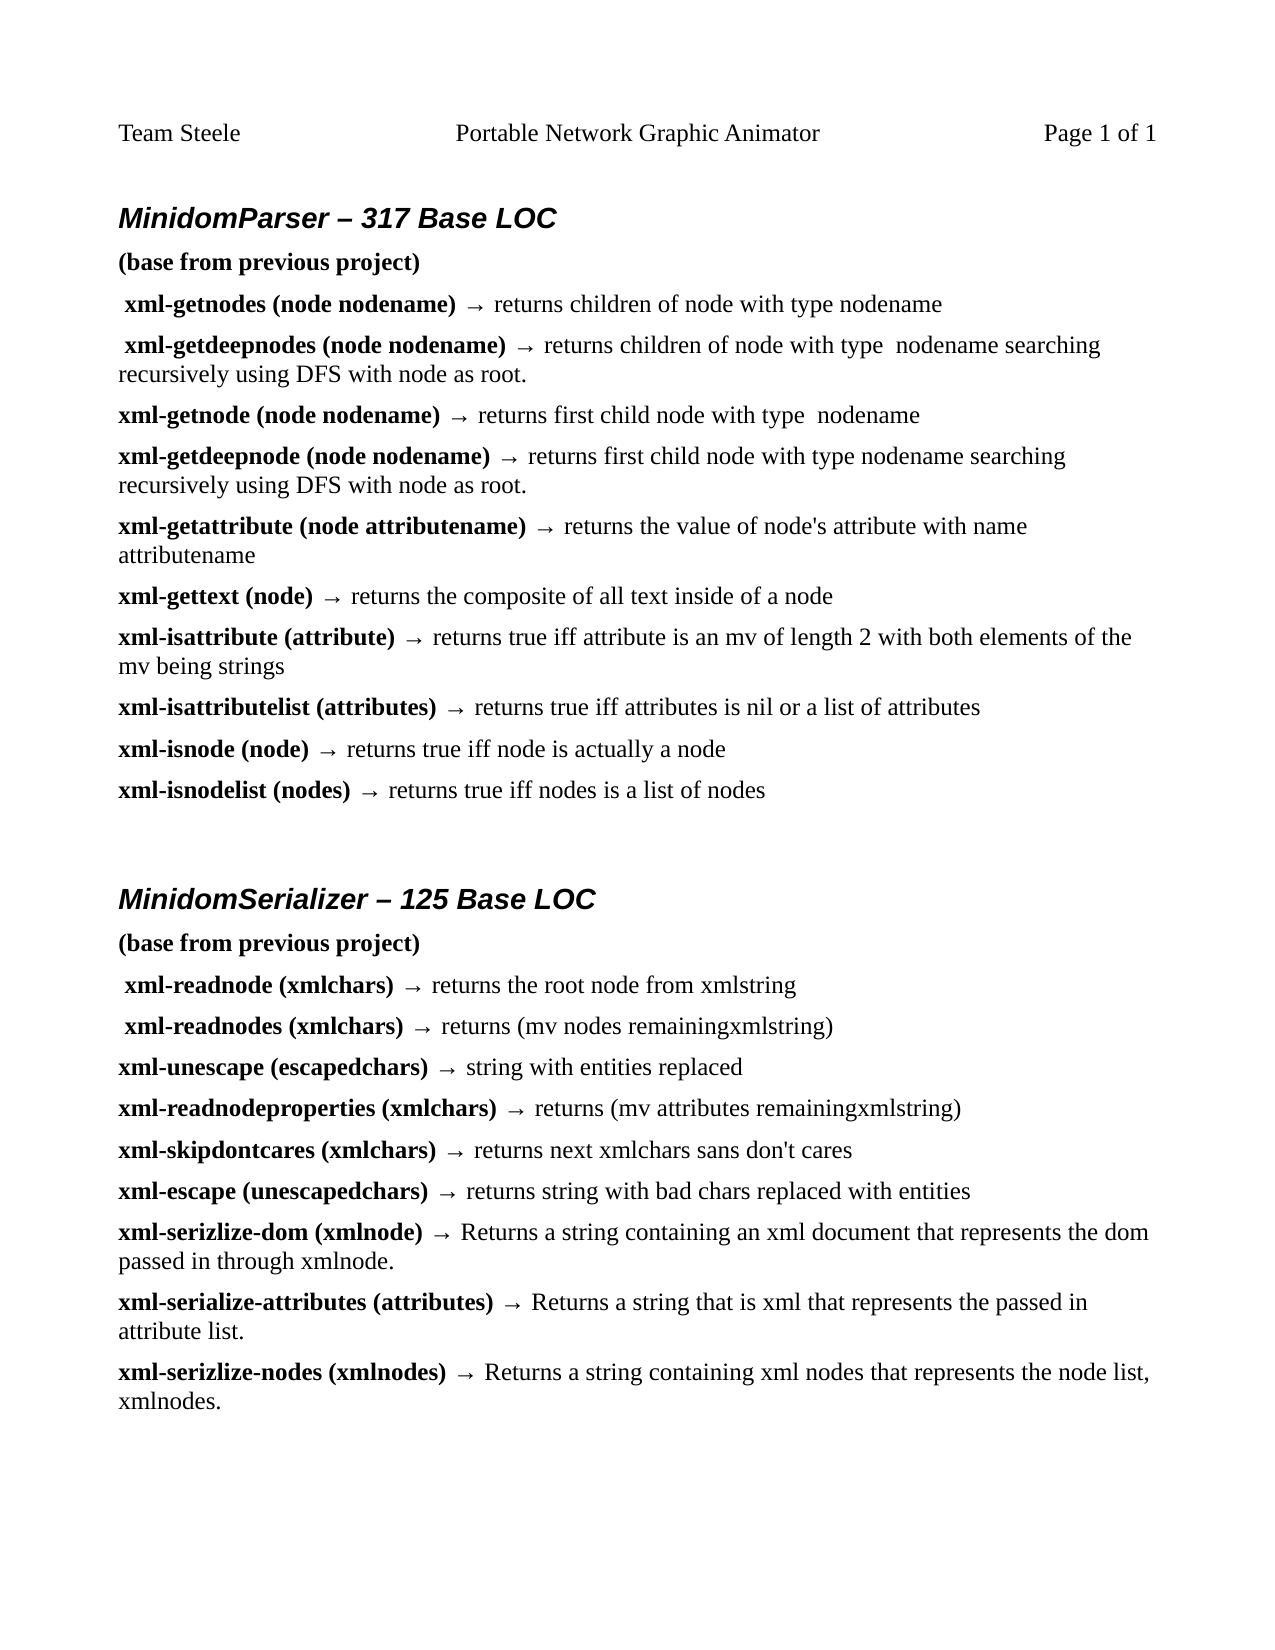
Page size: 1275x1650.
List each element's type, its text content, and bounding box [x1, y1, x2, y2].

text (base from previous project) [118, 928, 1157, 957]
text xml-readnodeproperties (xmlchars) → returns (mv attributes remainingxmlstring) [118, 1093, 1157, 1122]
text xml-getnode (node nodename) → returns first child node with type nodename [118, 400, 1157, 429]
text xml-readnodes (xmlchars) → returns (mv nodes remainingxmlstring) [118, 1011, 1157, 1040]
text xml-isnodelist (nodes) → returns true iff nodes is a list of nodes [118, 775, 1157, 804]
text xml-getattribute (node attributename) → returns the value of node's attribute with name attributename [118, 511, 1157, 569]
text xml-getnodes (node nodename) → returns children of node with type nodename [118, 289, 1157, 317]
text xml-unescape (escapedchars) → string with entities replaced [118, 1052, 1157, 1081]
text xml-escape (unescapedchars) → returns string with bad chars replaced with entities [118, 1176, 1157, 1205]
text xml-serizlize-nodes (xmlnodes) → Returns a string containing xml nodes that represents the node list, xmlnodes. [118, 1357, 1157, 1415]
text xml-skipdontcares (xmlchars) → returns next xmlchars sans don't cares [118, 1135, 1157, 1163]
text xml-isnode (node) → returns true iff node is actually a node [118, 734, 1157, 762]
subtitle MinidomParser – 317 Base LOC [118, 201, 1157, 235]
text xml-getdeepnode (node nodename) → returns first child node with type nodename searching recursively using DFS with node as root. [118, 441, 1157, 499]
text xml-serizlize-dom (xmlnode) → Returns a string containing an xml document that represents the dom passed in through xmlnode. [118, 1217, 1157, 1275]
text (base from previous project) [118, 247, 1157, 276]
text xml-isattribute (attribute) → returns true iff attribute is an mv of length 2 with both elements of the mv being strings [118, 622, 1157, 680]
text xml-gettext (node) → returns the composite of all text inside of a node [118, 581, 1157, 610]
subtitle MinidomSerializer – 125 Base LOC [118, 882, 1157, 916]
text xml-getdeepnodes (node nodename) → returns children of node with type nodename searching recursively using DFS with node as root. [118, 330, 1157, 387]
text xml-isattributelist (attributes) → returns true iff attributes is nil or a list of attributes [118, 692, 1157, 721]
text xml-serialize-attributes (attributes) → Returns a string that is xml that represents the passed in attribute list. [118, 1287, 1157, 1345]
text xml-readnode (xmlchars) → returns the root node from xmlstring [118, 970, 1157, 998]
